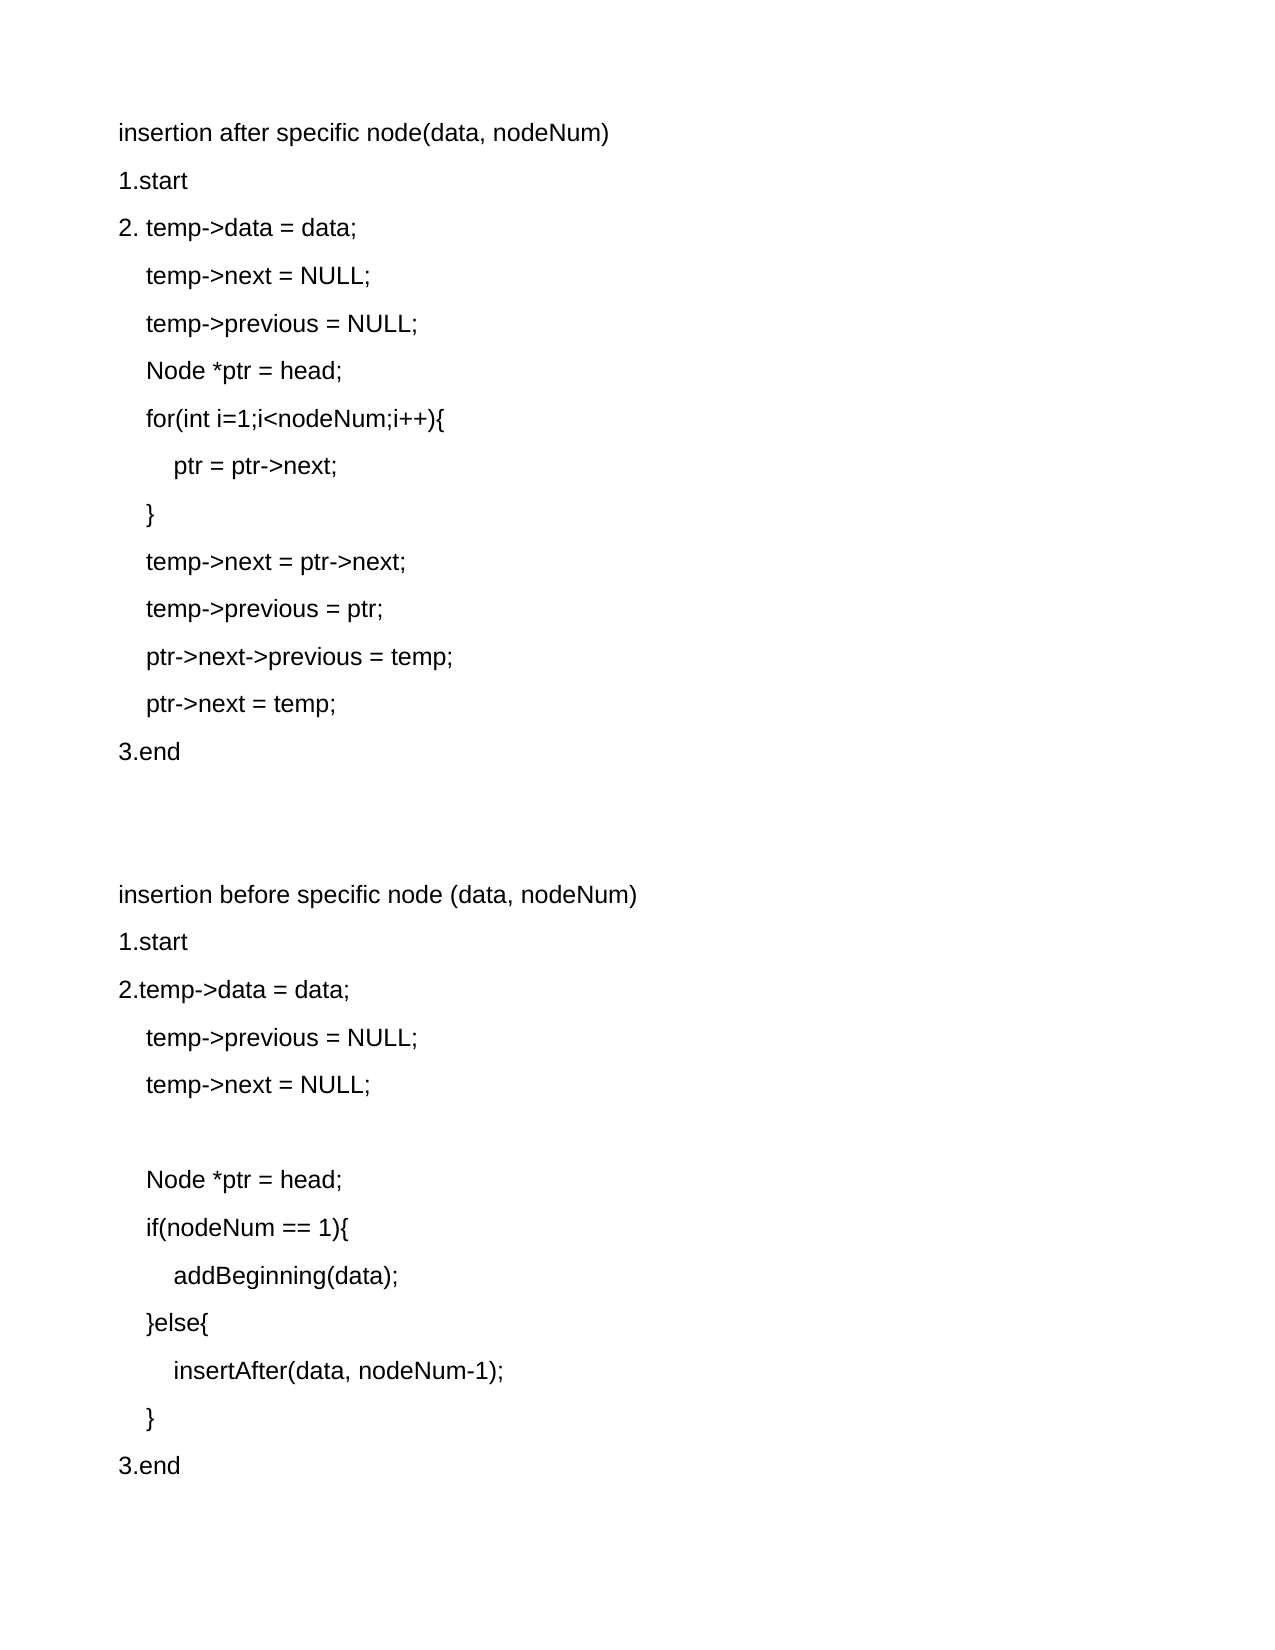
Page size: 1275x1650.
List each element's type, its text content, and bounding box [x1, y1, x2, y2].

text 1.start [118, 927, 1157, 956]
text }else{ [118, 1308, 1157, 1337]
text 2. temp->data = data; [118, 213, 1157, 242]
text Node *ptr = head; [118, 356, 1157, 385]
text insertion after specific node(data, nodeNum) [118, 118, 1157, 147]
text 1.start [118, 166, 1157, 194]
text 3.end [118, 737, 1157, 766]
text temp->next = NULL; [118, 1070, 1157, 1099]
text } [118, 1403, 1157, 1432]
text temp->previous = ptr; [118, 594, 1157, 623]
text } [118, 499, 1157, 528]
text ptr = ptr->next; [118, 451, 1157, 480]
text 3.end [118, 1451, 1157, 1480]
text temp->next = NULL; [118, 261, 1157, 290]
text Node *ptr = head; [118, 1165, 1157, 1194]
text insertAfter(data, nodeNum-1); [118, 1356, 1157, 1384]
text for(int i=1;i<nodeNum;i++){ [118, 404, 1157, 432]
text temp->next = ptr->next; [118, 547, 1157, 575]
text temp->previous = NULL; [118, 1023, 1157, 1051]
text temp->previous = NULL; [118, 308, 1157, 337]
text addBeginning(data); [118, 1261, 1157, 1289]
text insertion before specific node (data, nodeNum) [118, 880, 1157, 908]
text 2.temp->data = data; [118, 975, 1157, 1004]
text ptr->next = temp; [118, 689, 1157, 718]
text if(nodeNum == 1){ [118, 1213, 1157, 1242]
text ptr->next->previous = temp; [118, 642, 1157, 671]
